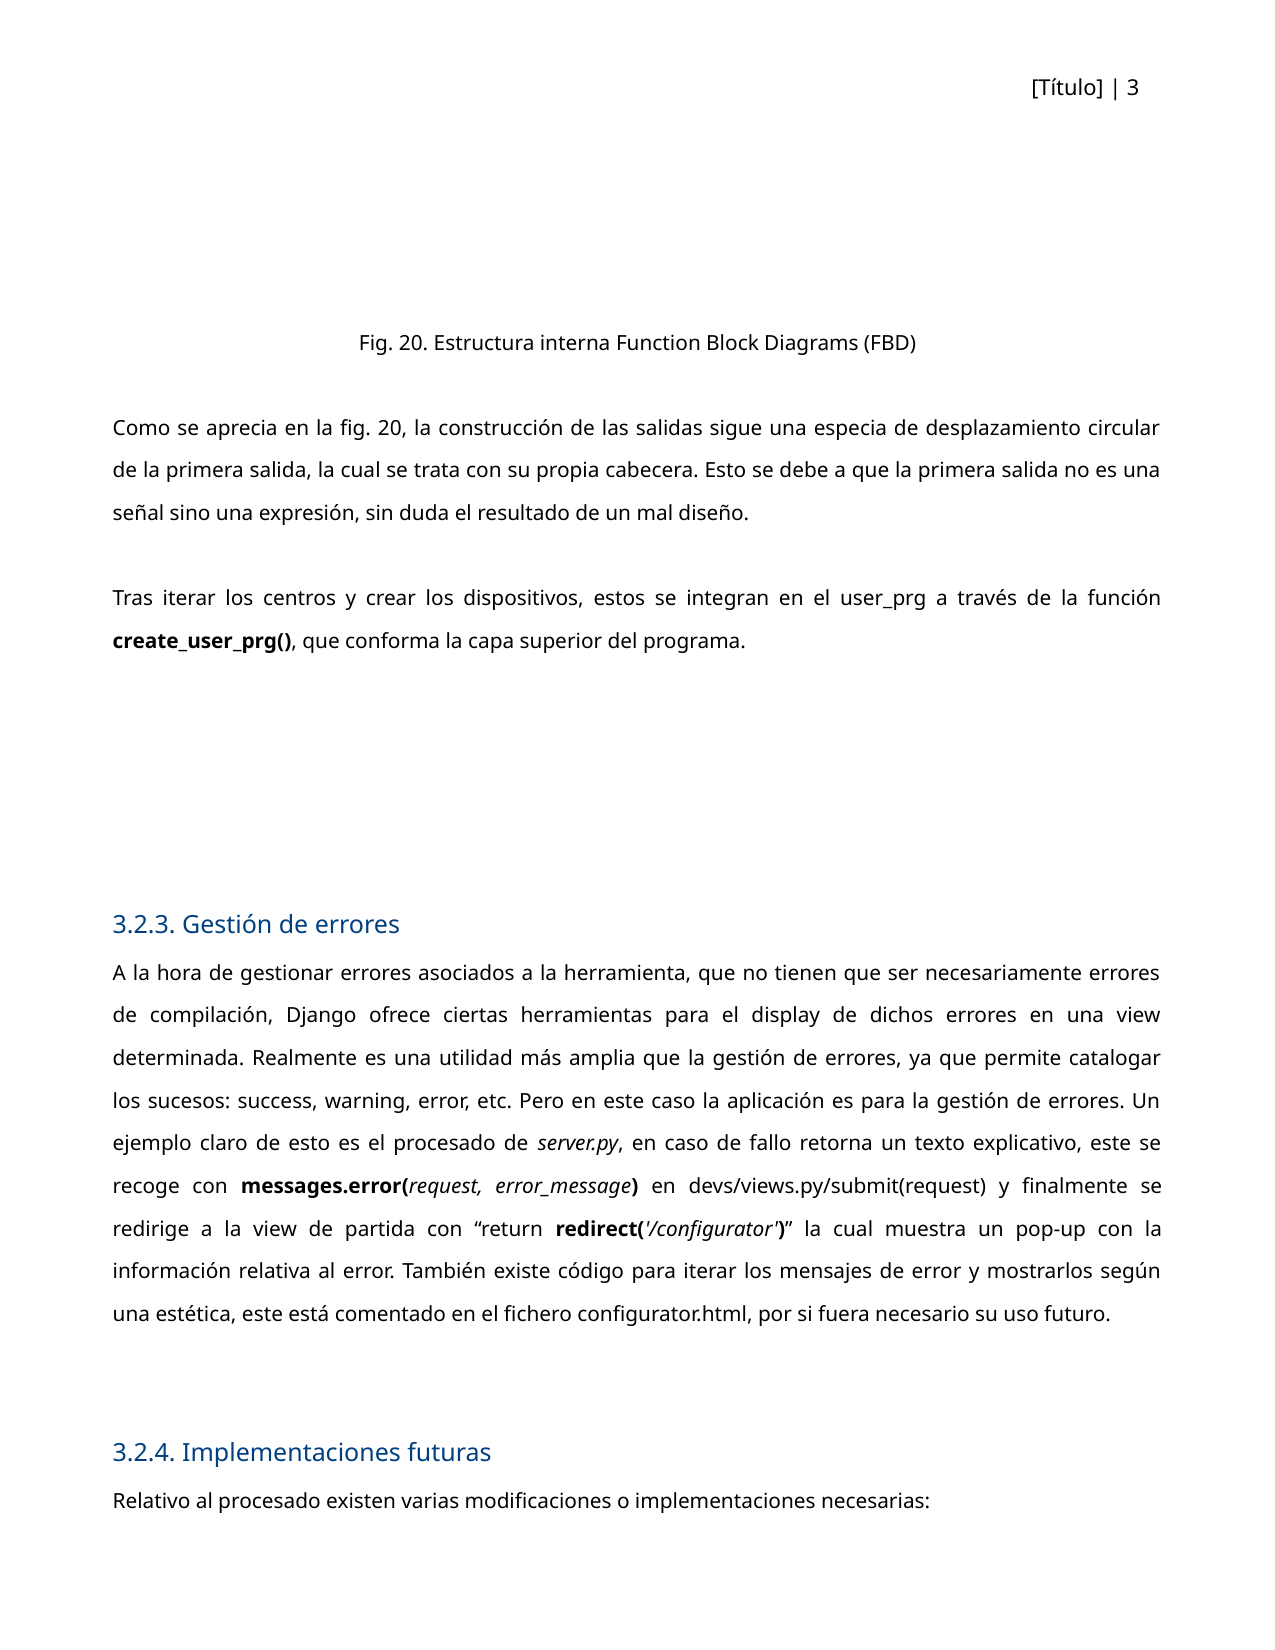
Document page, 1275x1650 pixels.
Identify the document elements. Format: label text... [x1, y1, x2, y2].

text A la hora de gestionar errores asociados a la herramienta, que no tienen que ser necesariamente errores de compilación, Django ofrece ciertas herramientas para el display de dichos errores en una view determinada. Realmente es una utilidad más amplia que la gestión de errores, ya que permite catalogar los sucesos: success, warning, error, etc. Pero en este caso la aplicación es para la gestión de errores. Un ejemplo claro de esto es el procesado de server.py, en caso de fallo retorna un texto explicativo, este se recoge con messages.error(request, error_message) en devs/views.py/submit(request) y finalmente se redirige a la view de partida con “return redirect('/configurator')” la cual muestra un pop-up con la información relativa al error. También existe código para iterar los mensajes de error y mostrarlos según una estética, este está comentado en el fichero configurator.html, por si fuera necesario su uso futuro. [112, 958, 1162, 1327]
text Como se aprecia en la fig. 20, la construcción de las salidas sigue una especia de desplazamiento circular de la primera salida, la cual se trata con su propia cabecera. Esto se debe a que la primera salida no es una señal sino una expresión, sin duda el resultado de un mal diseño. [112, 413, 1162, 527]
text Fig. 20. Estructura interna Function Block Diagrams (FBD) [112, 328, 1162, 356]
subtitle 3.2.3. Gestión de errores [112, 907, 1162, 941]
text Tras iterar los centros y crear los dispositivos, estos se integran en el user_prg a través de la función create_user_prg(), que conforma la capa superior del programa. [112, 583, 1162, 654]
text Relativo al procesado existen varias modificaciones o implementaciones necesarias: [112, 1486, 1162, 1514]
subtitle 3.2.4. Implementaciones futuras [112, 1435, 1162, 1469]
